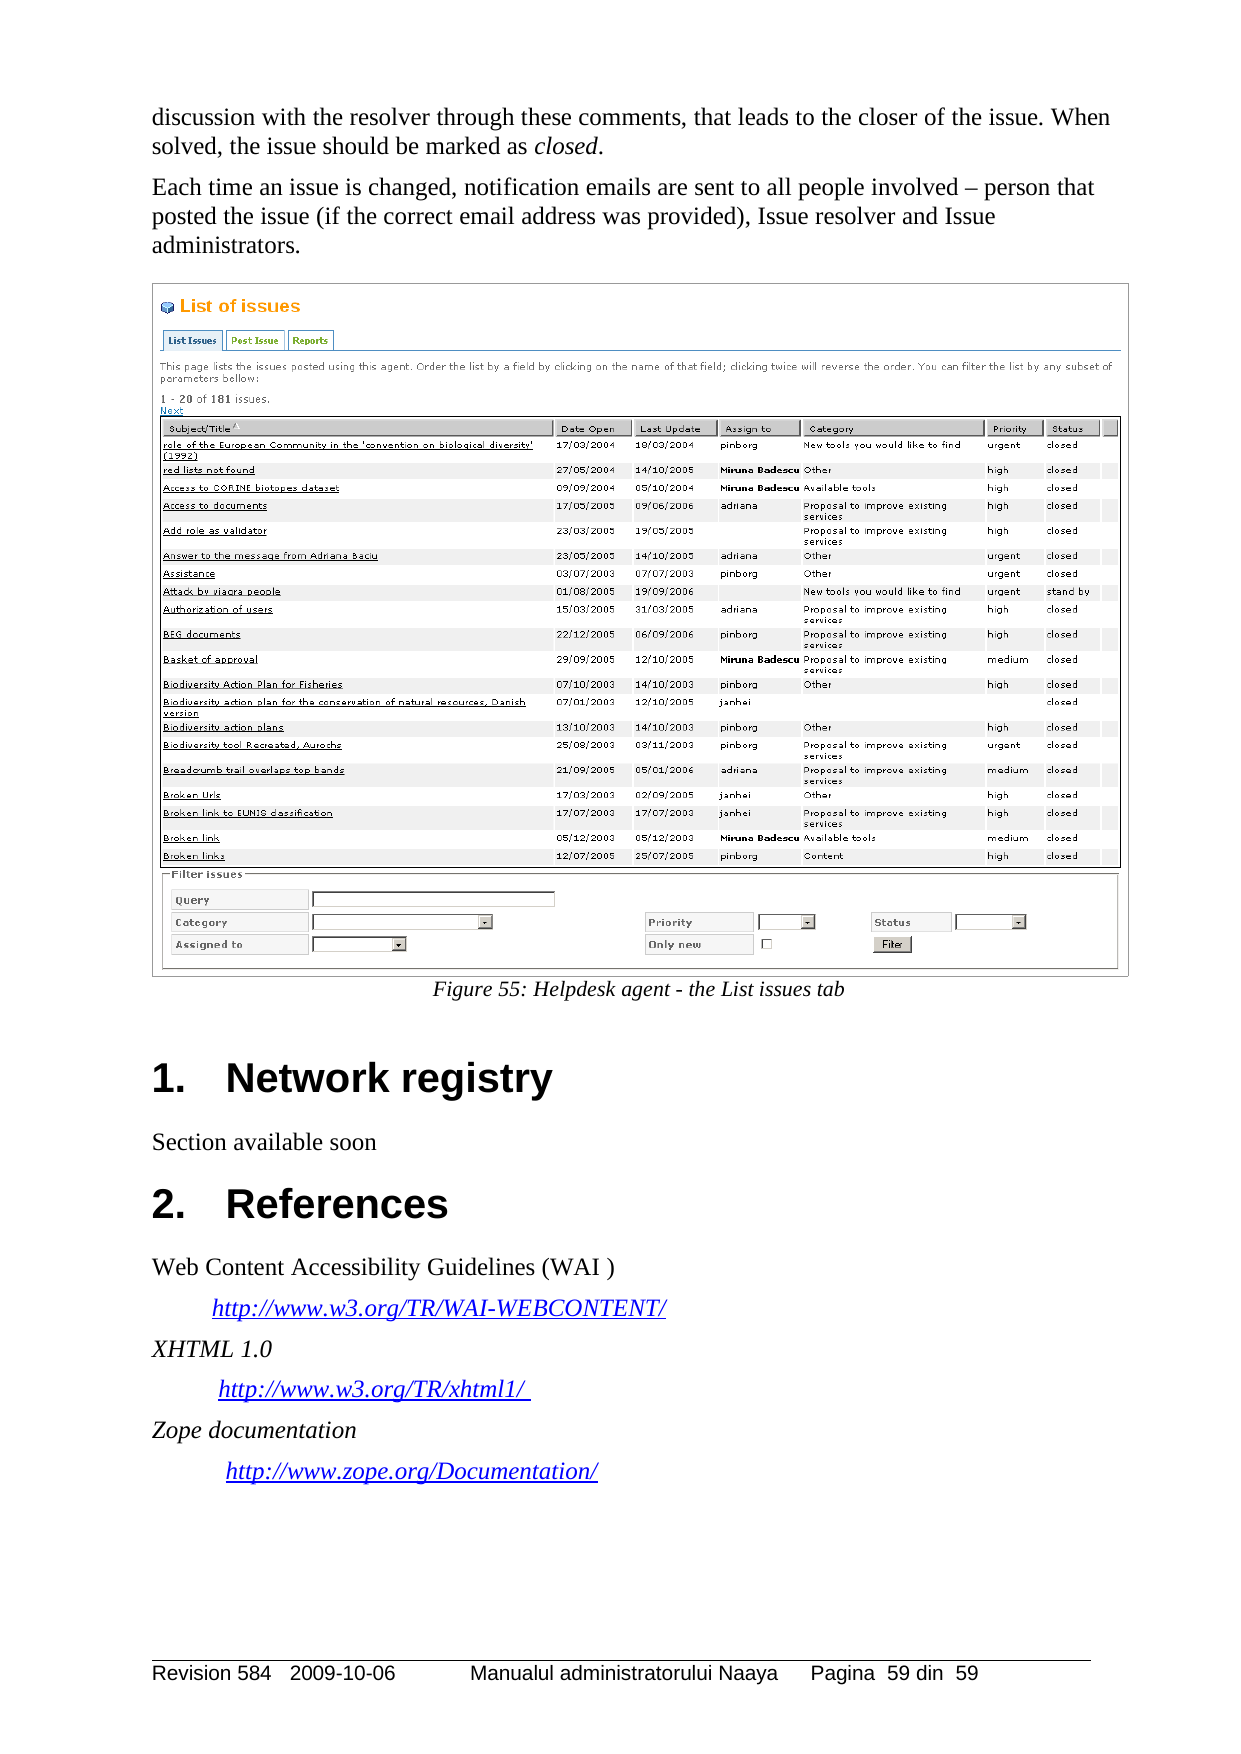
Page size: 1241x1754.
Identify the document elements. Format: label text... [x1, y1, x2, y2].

picture [155, 286, 1126, 973]
text http://www.w3.org/TR/xhtml1/ [212, 1374, 1128, 1403]
text Zope documentation [152, 1415, 1128, 1444]
text http://www.w3.org/TR/WAI-WEBCONTENT/ [212, 1293, 1128, 1322]
subtitle Network registry [151, 1054, 1128, 1102]
text Web Content Accessibility Guidelines (WAI ) [152, 1252, 1128, 1281]
text XHTML 1.0 [152, 1333, 1128, 1363]
text Figure 55: Helpdesk agent - the List issues tab [152, 977, 1128, 1001]
text [153, 284, 1128, 976]
text Each time an issue is changed, notification emails are sent to all people involved – person that posted the issue (if the correct email address was provided), Issue resolver and Issue administrators. [152, 171, 1128, 259]
text http://www.zope.org/Documentation/ [152, 1456, 1128, 1485]
subtitle References [151, 1179, 1128, 1227]
text Section available soon [152, 1127, 1128, 1156]
text discussion with the resolver through these comments, that leads to the closer of the issue. When solved, the issue should be marked as closed. [152, 102, 1128, 160]
